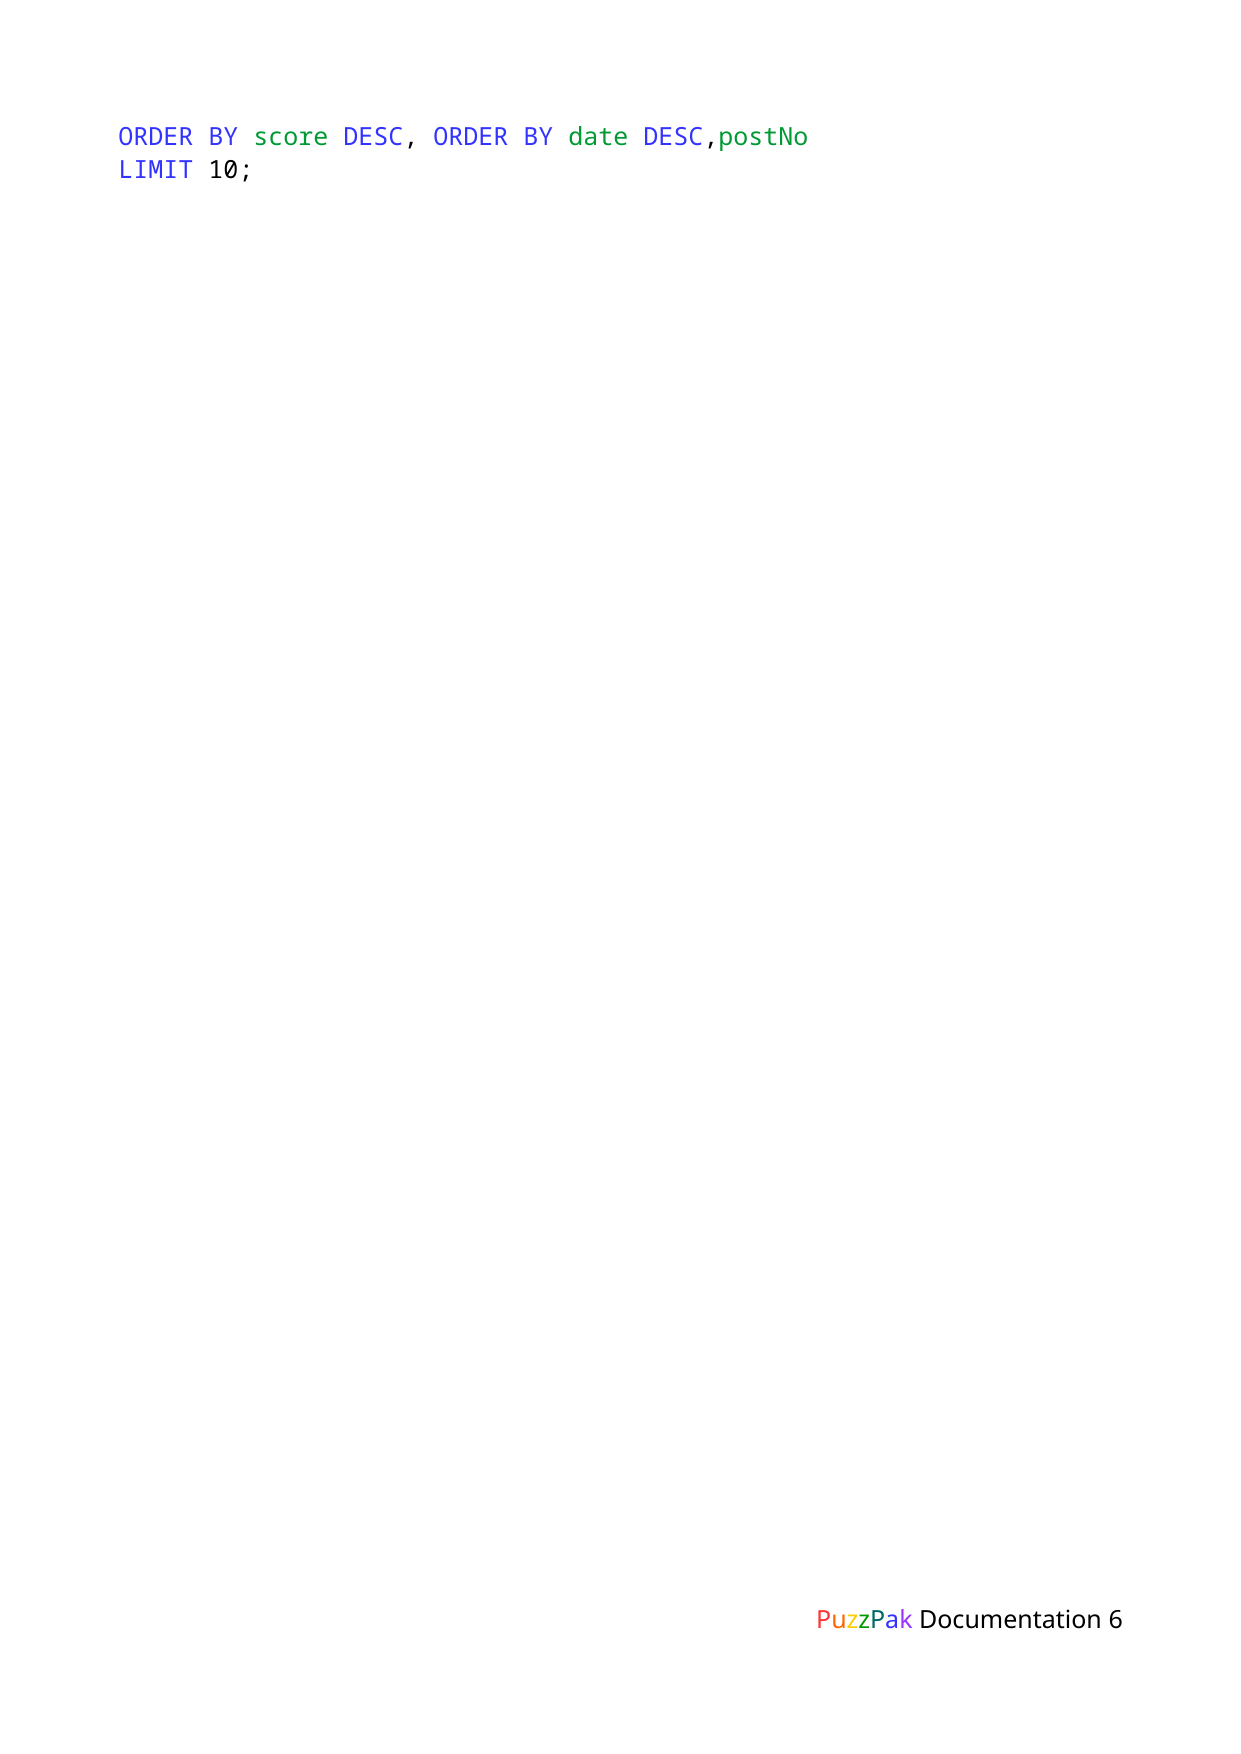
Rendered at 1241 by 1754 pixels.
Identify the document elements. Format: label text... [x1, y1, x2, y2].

text ORDER BY score DESC, ORDER BY date DESC,postNo [118, 118, 1122, 152]
text LIMIT 10; [118, 152, 1122, 186]
